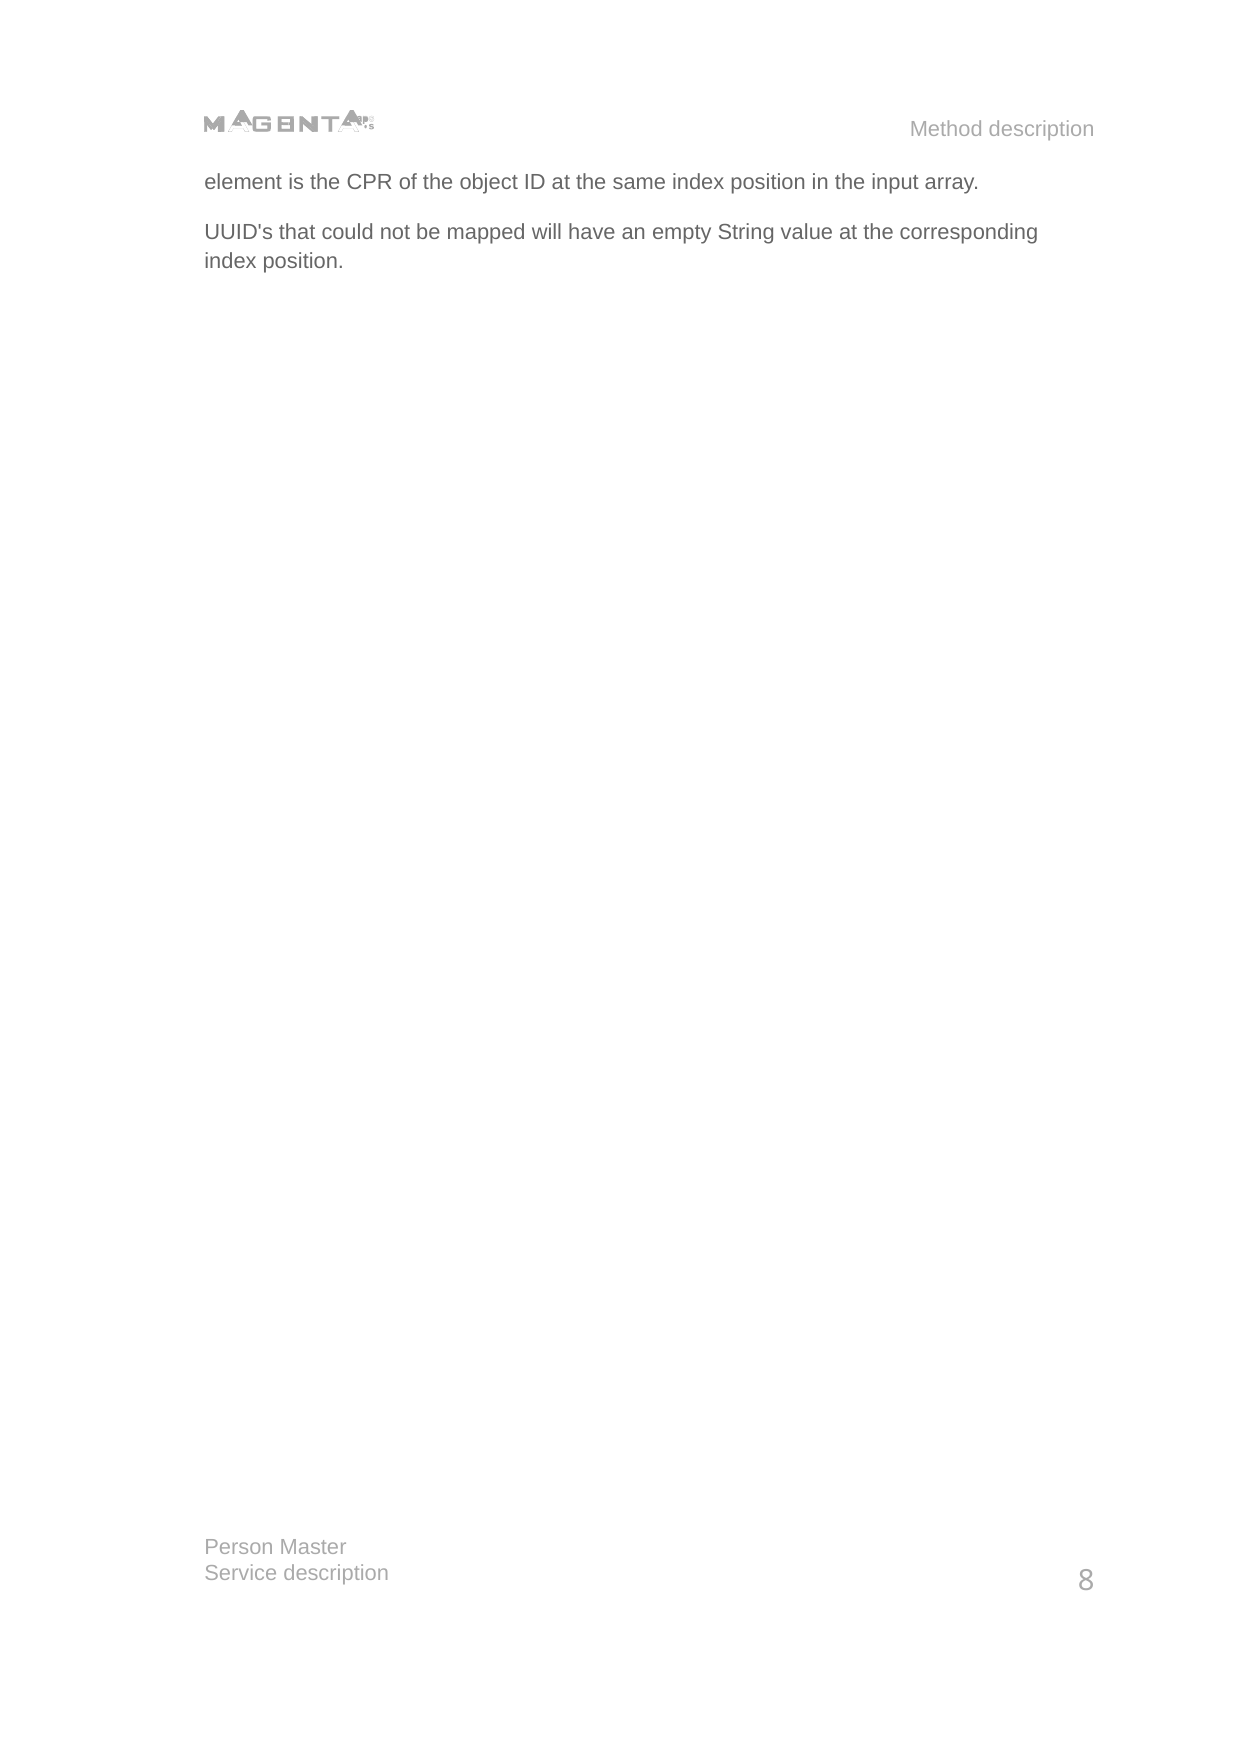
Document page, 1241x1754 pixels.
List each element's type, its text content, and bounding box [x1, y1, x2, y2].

text UUID's that could not be mapped will have an empty String value at the corresponding index position. [204, 216, 1094, 274]
text element is the CPR of the object ID at the same index position in the input array. [204, 166, 1094, 195]
